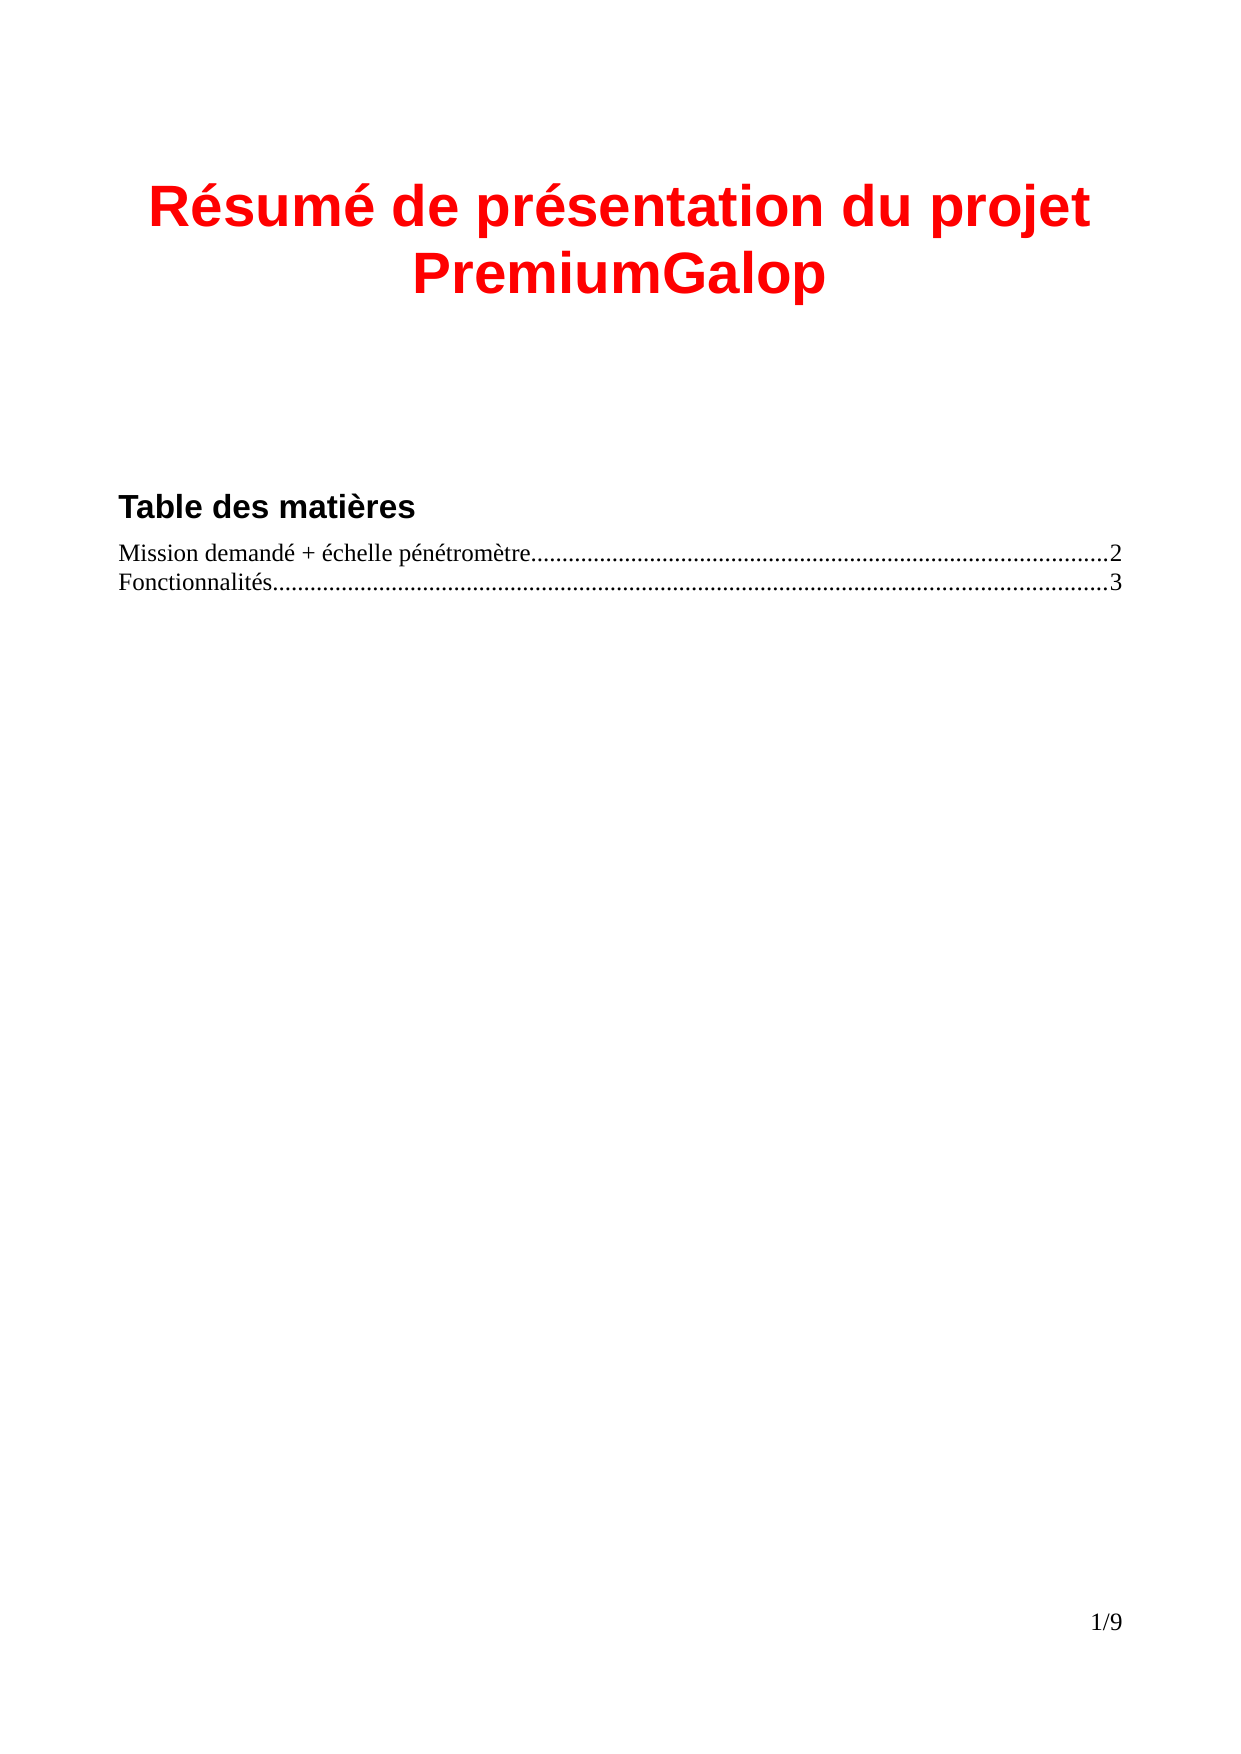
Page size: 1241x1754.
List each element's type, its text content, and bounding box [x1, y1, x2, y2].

title Résumé de présentation du projet PremiumGalop [118, 172, 1122, 306]
text Fonctionnalités 3 [118, 567, 1122, 596]
text Mission demandé + échelle pénétromètre 2 [118, 538, 1122, 567]
subtitle Table des matières [118, 487, 1122, 526]
